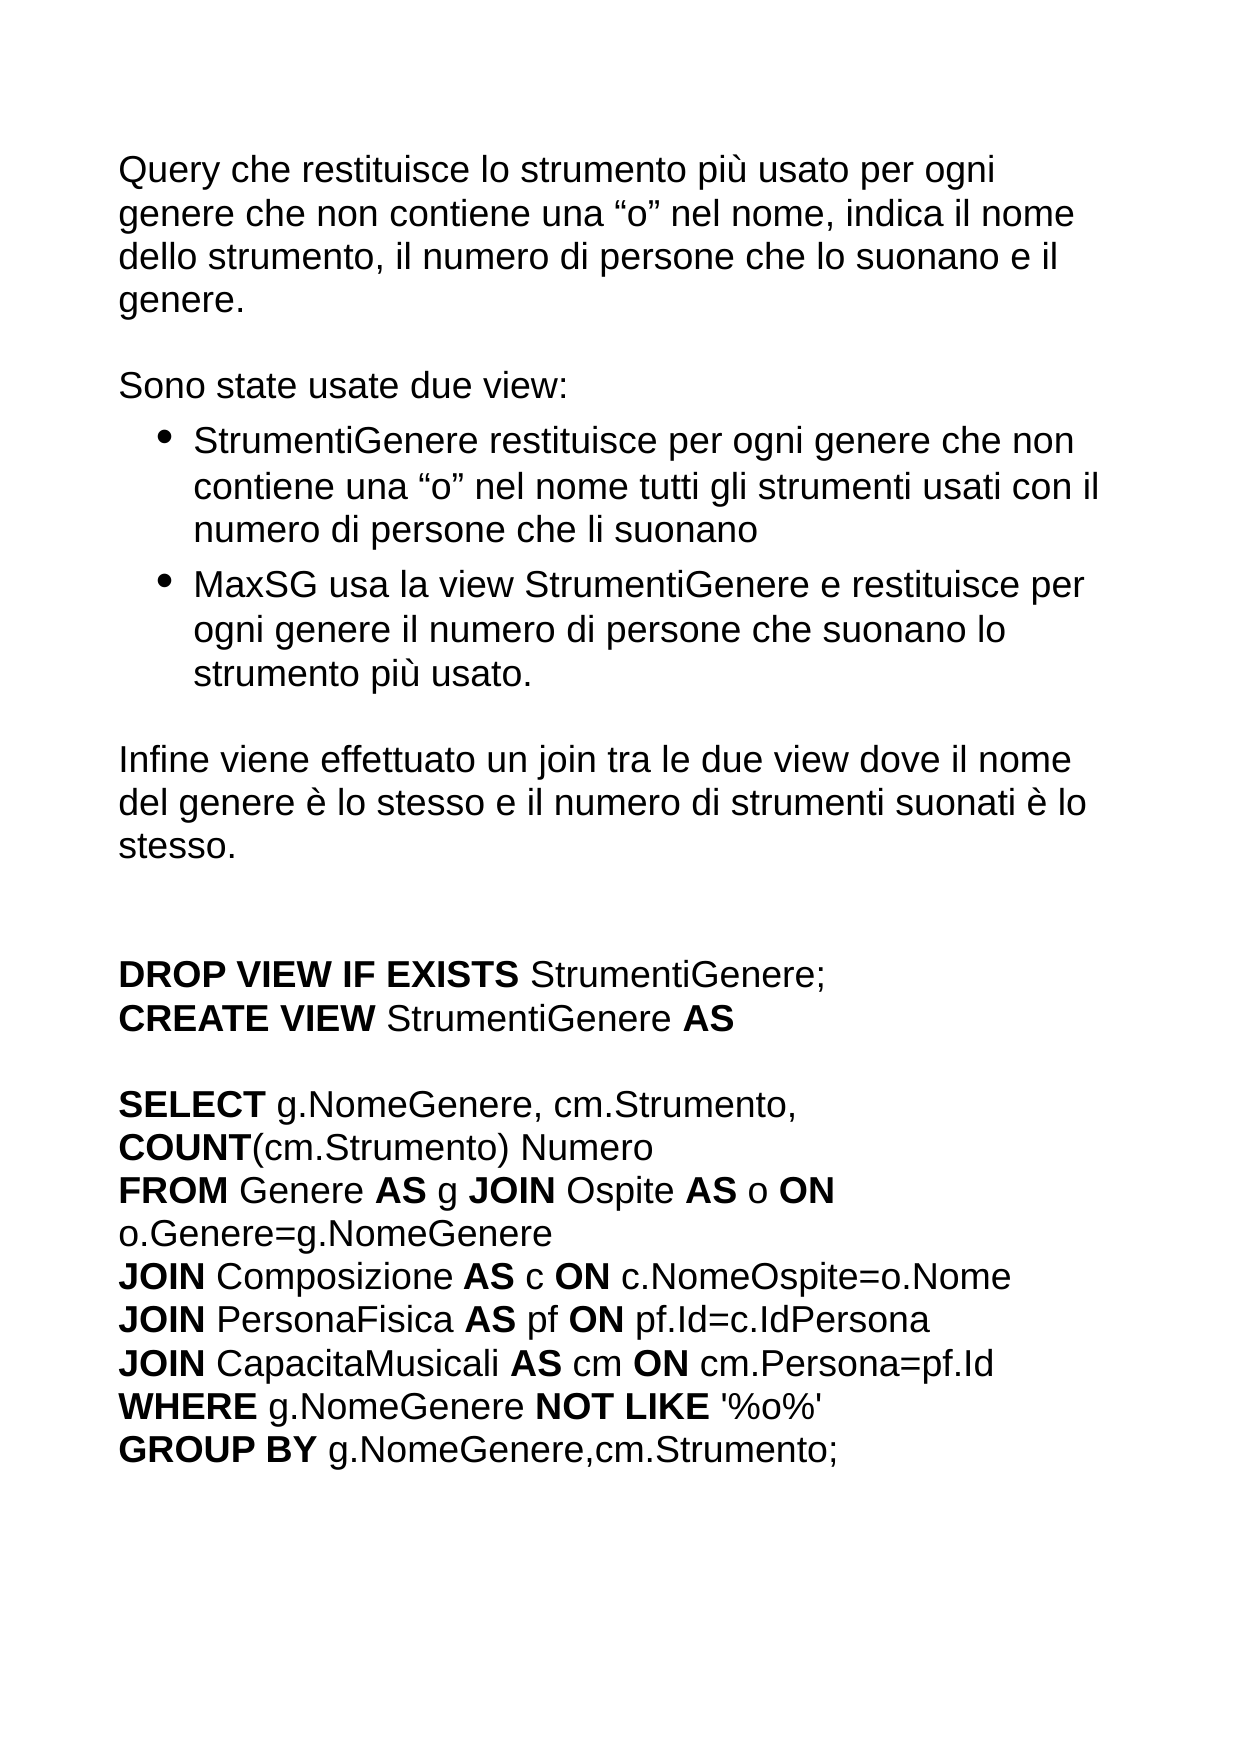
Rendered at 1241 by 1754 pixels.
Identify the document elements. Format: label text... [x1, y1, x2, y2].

text FROM Genere AS g JOIN Ospite AS o ON o.Genere=g.NomeGenere [118, 1168, 1122, 1254]
list StrumentiGenere restituisce per ogni genere che non contiene una “o” nel nome tutti gli strumenti usati con il numero di persone che li suonano [156, 406, 1122, 550]
list MaxSG usa la view StrumentiGenere e restituisce per ogni genere il numero di persone che suonano lo strumento più usato. [156, 550, 1122, 694]
text DROP VIEW IF EXISTS StrumentiGenere; [118, 953, 1122, 996]
text Sono state usate due view: [118, 363, 1122, 406]
text SELECT g.NomeGenere, cm.Strumento, COUNT(cm.Strumento) Numero [118, 1082, 1122, 1168]
text JOIN Composizione AS c ON c.NomeOspite=o.Nome [118, 1254, 1122, 1298]
text CREATE VIEW StrumentiGenere AS [118, 996, 1122, 1039]
text Infine viene effettuato un join tra le due view dove il nome del genere è lo stesso e il numero di strumenti suonati è lo stesso. [118, 737, 1122, 866]
text JOIN CapacitaMusicali AS cm ON cm.Persona=pf.Id [118, 1341, 1122, 1384]
text Query che restituisce lo strumento più usato per ogni genere che non contiene una “o” nel nome, indica il nome dello strumento, il numero di persone che lo suonano e il genere. [118, 148, 1122, 320]
text WHERE g.NomeGenere NOT LIKE '%o%' [118, 1384, 1122, 1427]
text GROUP BY g.NomeGenere,cm.Strumento; [118, 1427, 1122, 1470]
text JOIN PersonaFisica AS pf ON pf.Id=c.IdPersona [118, 1298, 1122, 1341]
